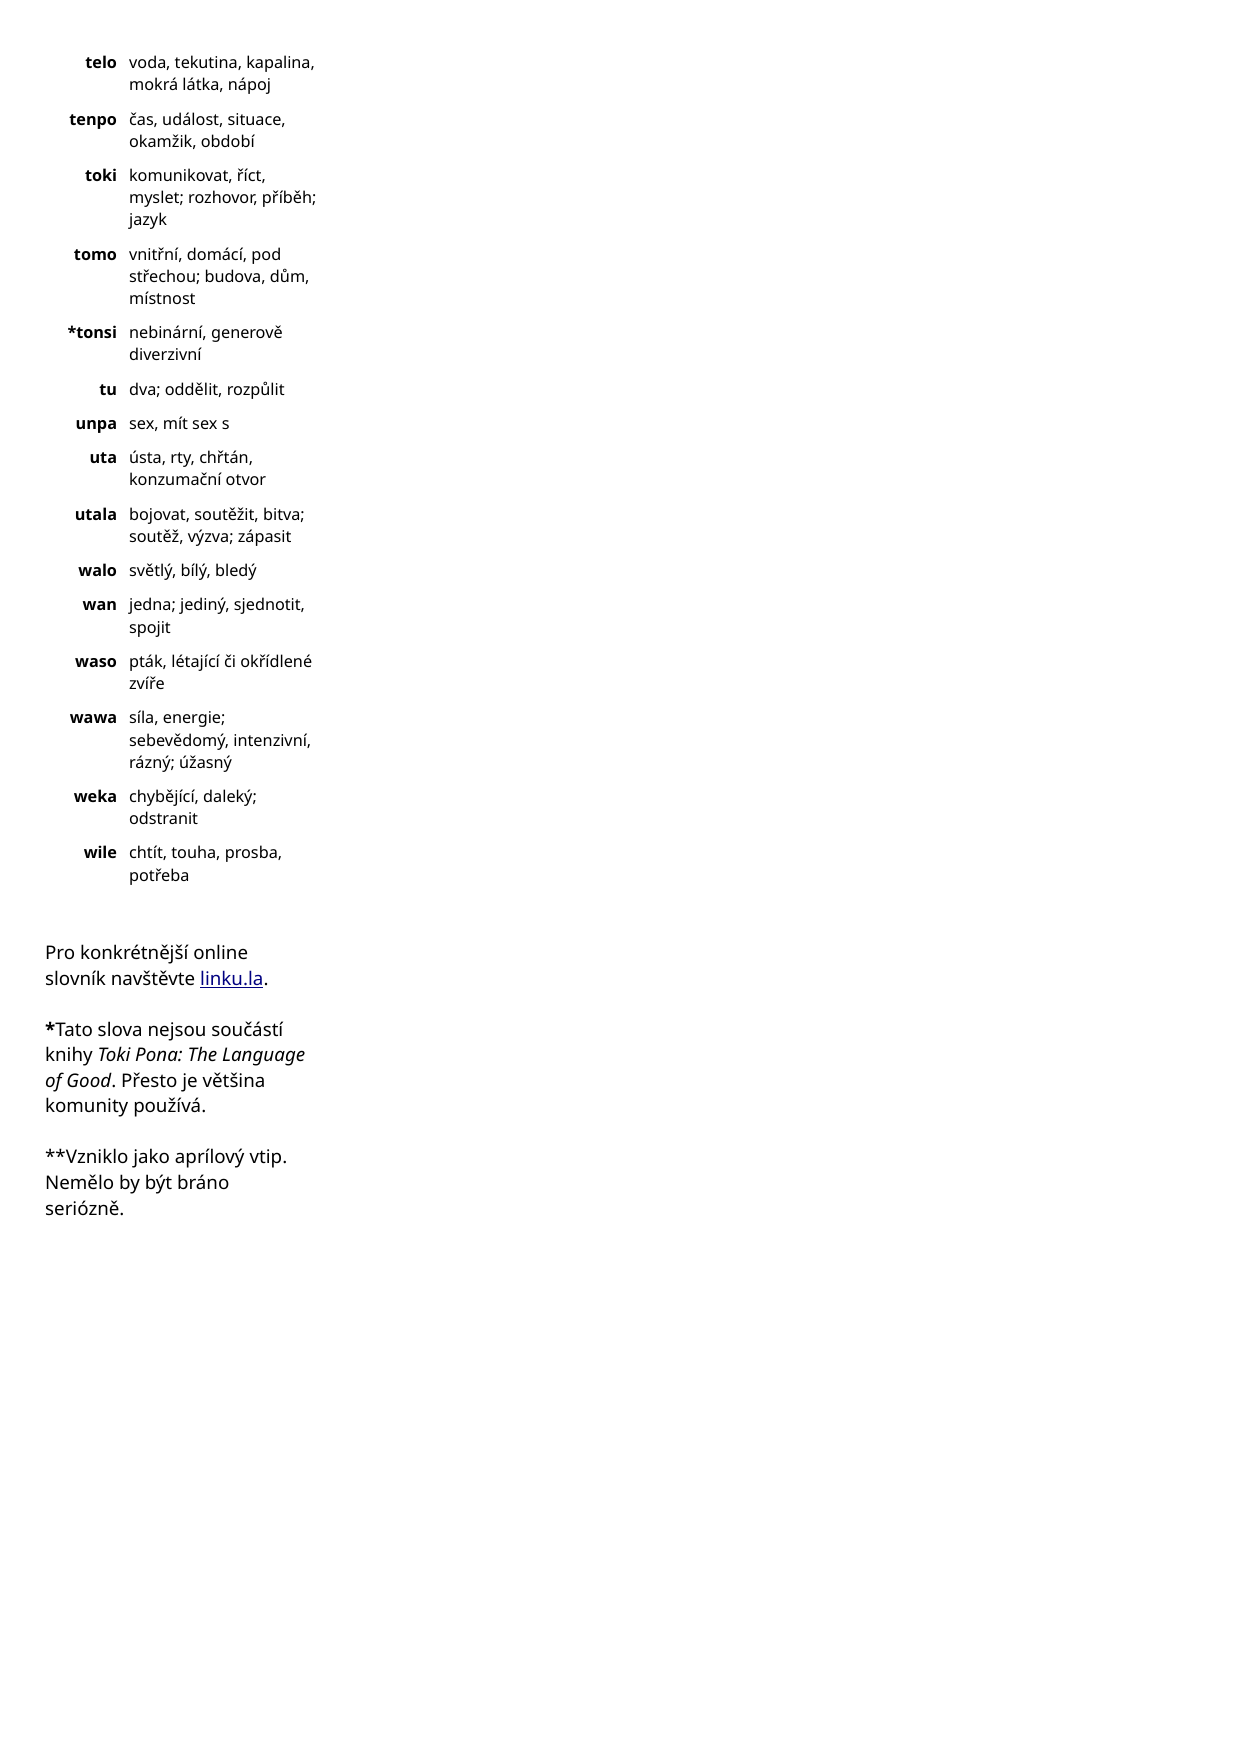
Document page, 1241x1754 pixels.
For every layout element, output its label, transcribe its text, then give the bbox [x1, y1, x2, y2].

table_cell chybějící, daleký; odstranit [123, 779, 324, 835]
table_cell voda, tekutina, kapalina, mokrá látka, nápoj [123, 45, 324, 101]
table_cell tomo [33, 237, 123, 315]
table_cell ústa, rty, chřtán, konzumační otvor [123, 440, 324, 497]
table_cell utala [33, 497, 123, 553]
table_cell vnitřní, domácí, pod střechou; budova, dům, místnost [123, 237, 324, 315]
table_cell tu [33, 372, 123, 406]
table_cell toki [33, 158, 123, 237]
table_cell telo [33, 45, 123, 101]
table_cell světlý, bílý, bledý [123, 553, 324, 587]
table_cell tenpo [33, 101, 123, 158]
table_cell weka [33, 779, 123, 835]
table_cell síla, energie; sebevědomý, intenzivní, rázný; úžasný [123, 700, 324, 779]
table_cell dva; oddělit, rozpůlit [123, 372, 324, 406]
table_cell komunikovat, říct, myslet; rozhovor, příběh; jazyk [123, 158, 324, 237]
table_cell *tonsi [33, 315, 123, 372]
text **Vzniklo jako aprílový vtip. Nemělo by být bráno seriózně. [45, 1144, 310, 1220]
table_cell bojovat, soutěžit, bitva; soutěž, výzva; zápasit [123, 497, 324, 553]
table_cell sex, mít sex s [123, 406, 324, 440]
text Pro konkrétnější online slovník navštěvte linku.la. [45, 939, 310, 991]
table_cell waso [33, 644, 123, 700]
table_cell jedna; jediný, sjednotit, spojit [123, 588, 324, 644]
text *Tato slova nejsou součástí knihy Toki Pona: The Language of Good. Přesto je většina komunity používá. [45, 1016, 310, 1118]
table_cell wan [33, 588, 123, 644]
table_cell uta [33, 440, 123, 497]
table_cell unpa [33, 406, 123, 440]
table_cell čas, událost, situace, okamžik, období [123, 101, 324, 158]
table_cell nebinární, generově diverzivní [123, 315, 324, 372]
table_cell wile [33, 835, 123, 892]
table_cell chtít, touha, prosba, potřeba [123, 835, 324, 892]
table_cell wawa [33, 700, 123, 779]
table_cell pták, létající či okřídlené zvíře [123, 644, 324, 700]
table_cell walo [33, 553, 123, 587]
